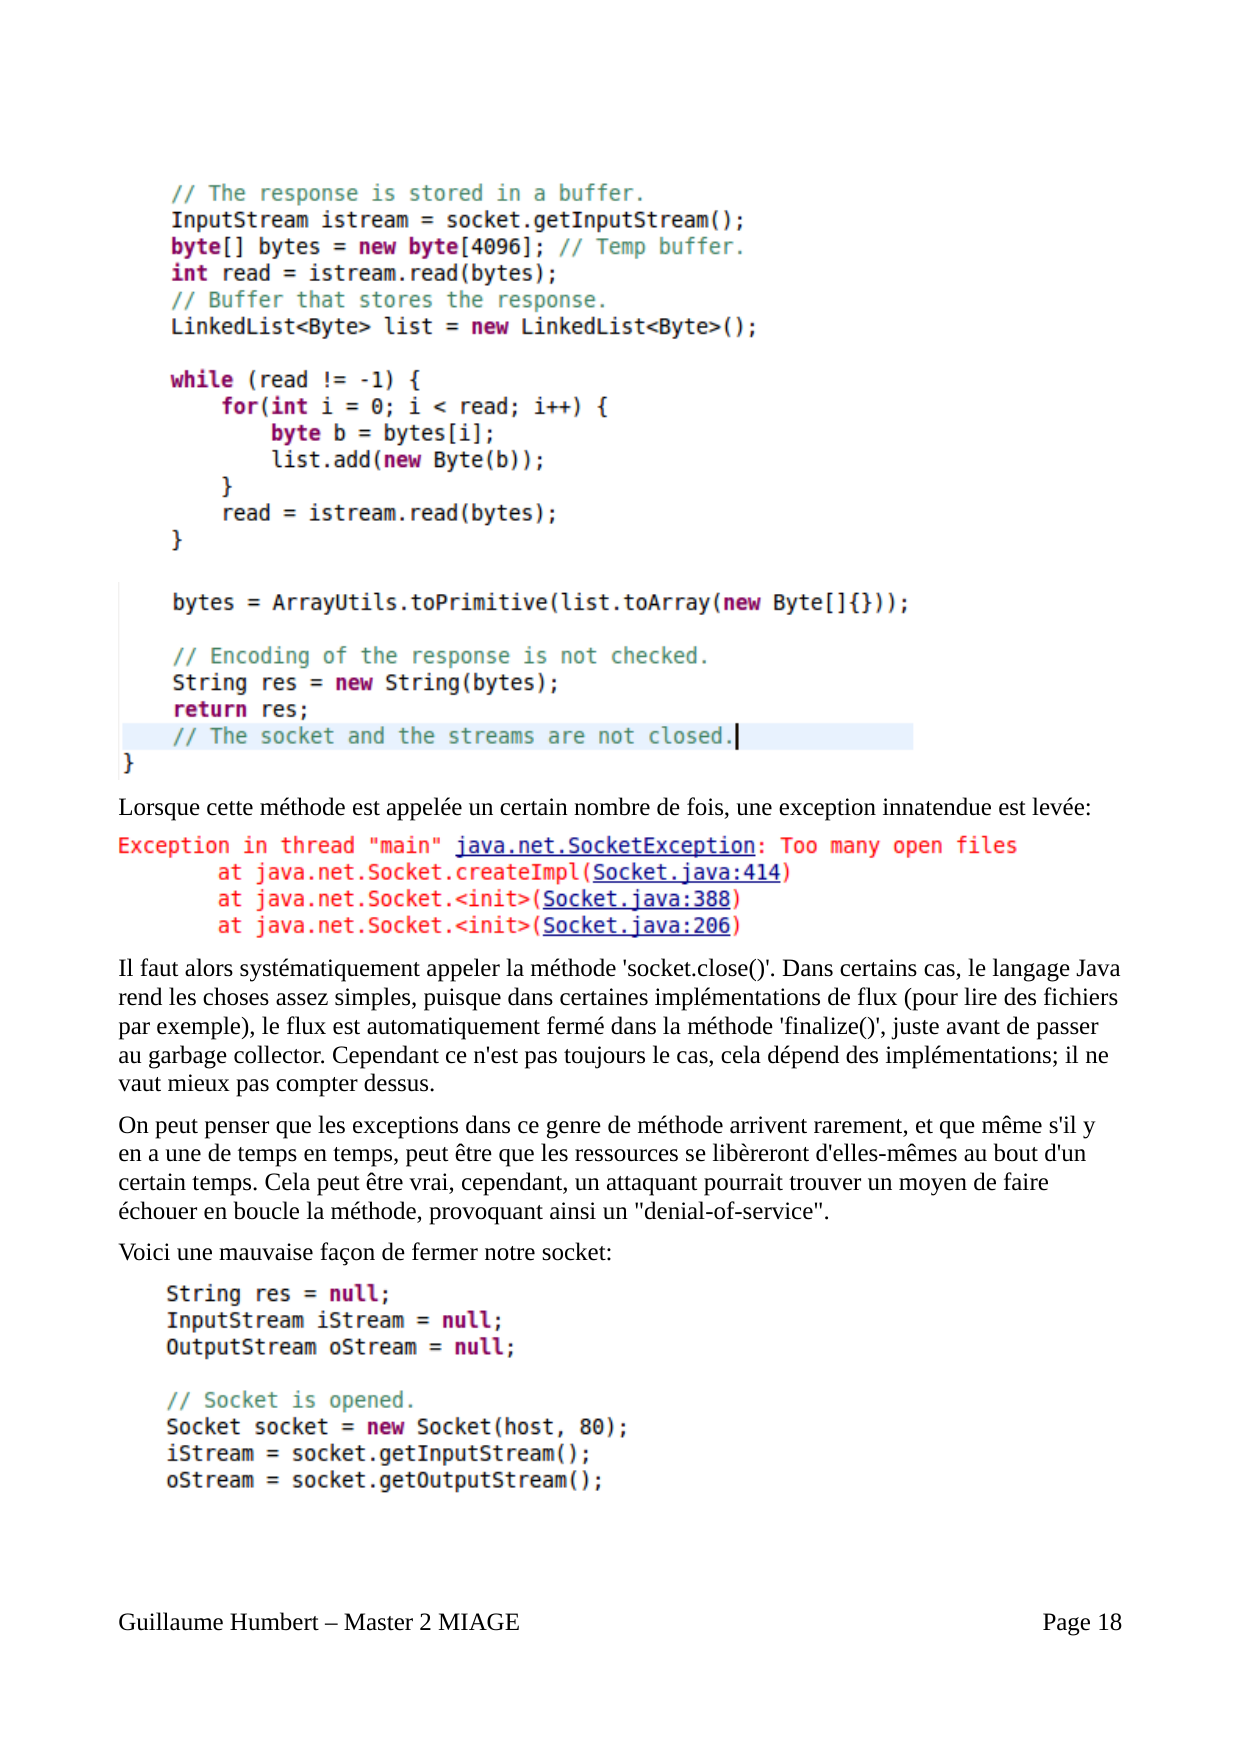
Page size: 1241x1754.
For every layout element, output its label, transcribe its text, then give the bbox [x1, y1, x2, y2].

picture [118, 176, 912, 571]
text On peut penser que les exceptions dans ce genre de méthode arrivent rarement, et que même s'il y en a une de temps en temps, peut être que les ressources se libèreront d'elles-mêmes au bout d'un certain temps. Cela peut être vrai, cependant, un attaquant pourrait trouver un moyen de faire échouer en boucle la méthode, provoquant ainsi un "denial-of-service". [118, 1110, 1122, 1225]
text Voici une mauvaise façon de fermer notre socket: [118, 1237, 1122, 1266]
text Il faut alors systématiquement appeler la méthode 'socket.close()'. Dans certains cas, le langage Java rend les choses assez simples, puisque dans certaines implémentations de flux (pour lire des fichiers par exemple), le flux est automatiquement fermé dans la méthode 'finalize()', juste avant de passer au garbage collector. Cependant ce n'est pas toujours le cas, cela dépend des implémentations; il ne vaut mieux pas compter dessus. [118, 953, 1122, 1097]
picture [118, 833, 1034, 941]
text Lorsque cette méthode est appelée un certain nombre de fois, une exception innatendue est levée: [118, 792, 1122, 821]
picture [118, 1278, 647, 1516]
picture [118, 582, 914, 780]
